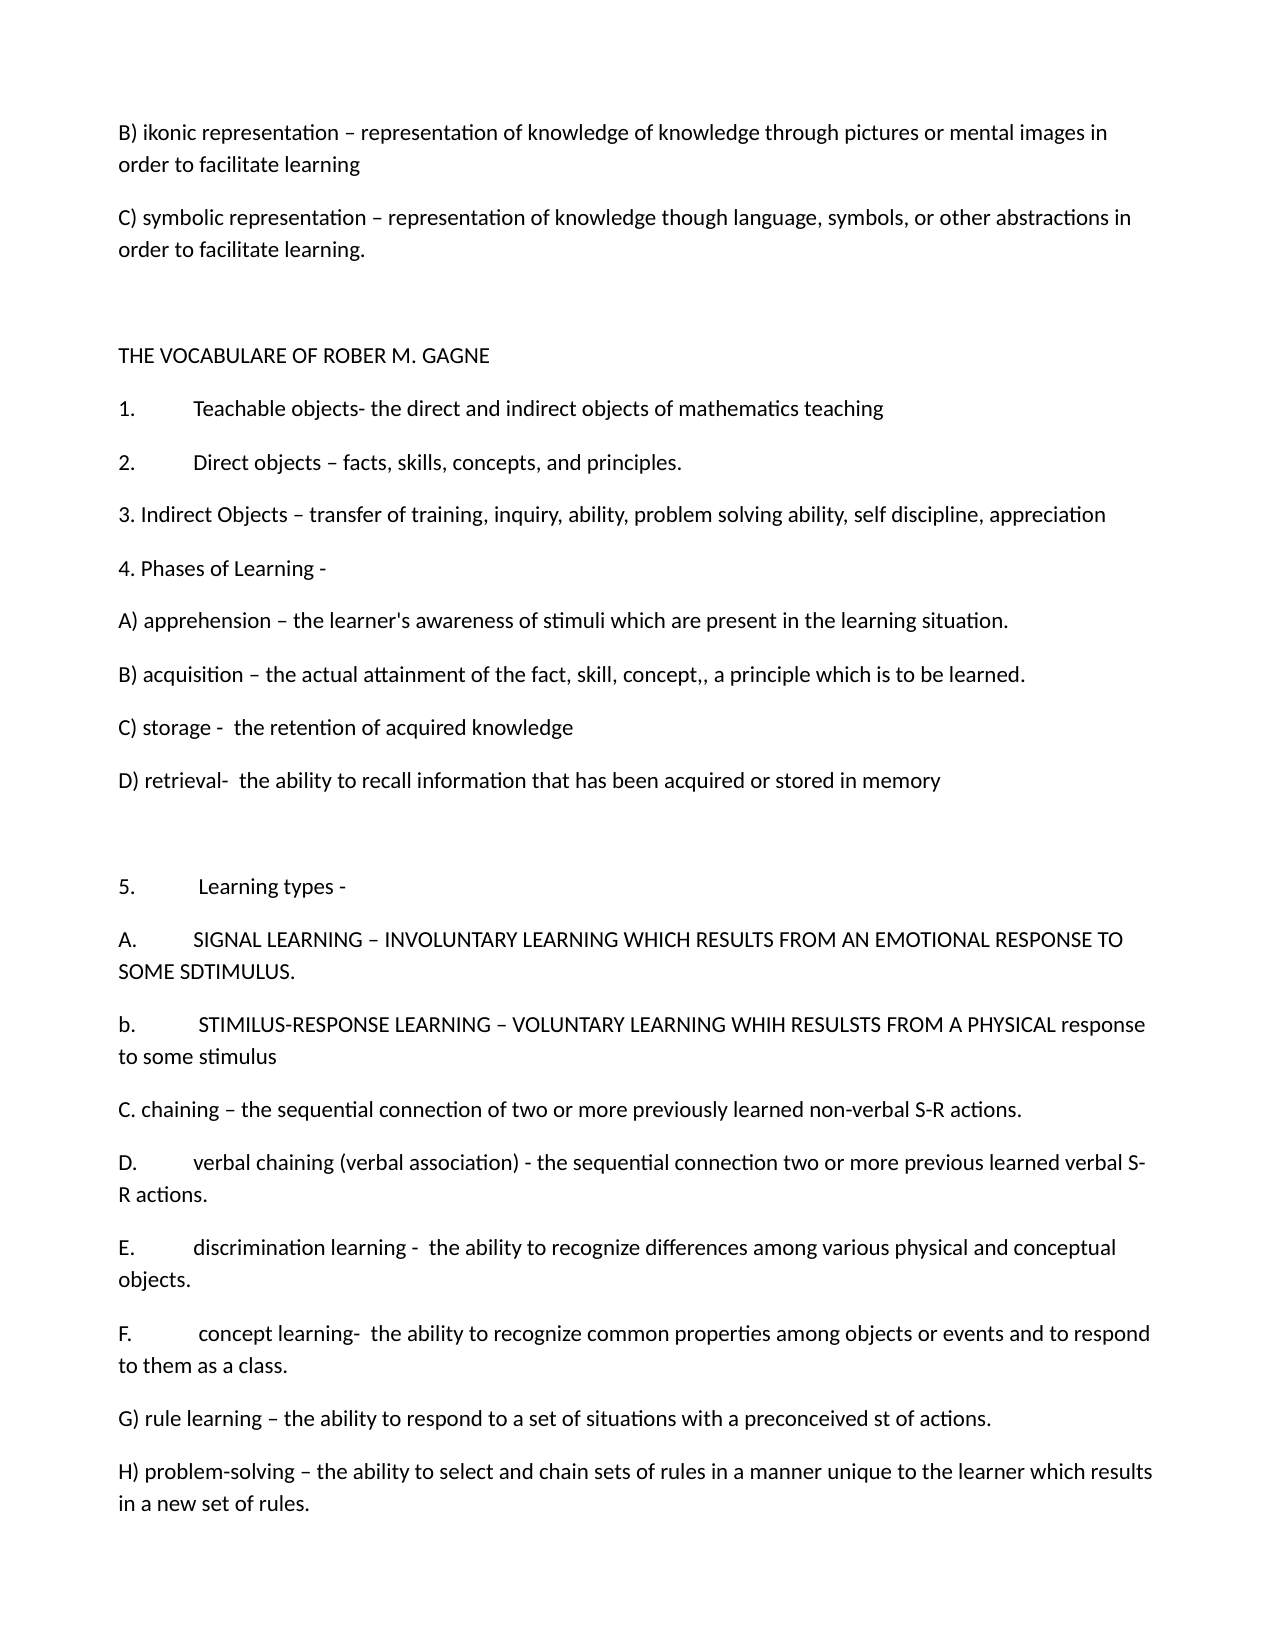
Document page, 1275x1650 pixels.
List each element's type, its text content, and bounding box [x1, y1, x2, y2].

text C. chaining – the sequential connection of two or more previously learned non-verbal S-R actions. [118, 1095, 1157, 1123]
text F. concept learning- the ability to recognize common properties among objects or events and to respond to them as a class. [118, 1319, 1157, 1379]
text 3. Indirect Objects – transfer of training, inquiry, ability, problem solving ability, self discipline, appreciation [118, 501, 1157, 529]
text 4. Phases of Learning - [118, 554, 1157, 582]
text H) problem-solving – the ability to select and chain sets of rules in a manner unique to the learner which results in a new set of rules. [118, 1457, 1157, 1517]
text E. discrimination learning - the ability to recognize differences among various physical and conceptual objects. [118, 1233, 1157, 1294]
text 5. Learning types - [118, 872, 1157, 900]
text D) retrieval- the ability to recall information that has been acquired or stored in memory [118, 766, 1157, 794]
text B) ikonic representation – representation of knowledge of knowledge through pictures or mental images in order to facilitate learning [118, 118, 1157, 178]
text D. verbal chaining (verbal association) - the sequential connection two or more previous learned verbal S-R actions. [118, 1148, 1157, 1208]
text THE VOCABULARE OF ROBER M. GAGNE [118, 342, 1157, 369]
text C) storage - the retention of acquired knowledge [118, 713, 1157, 741]
text 2. Direct objects – facts, skills, concepts, and principles. [118, 448, 1157, 476]
text b. STIMILUS-RESPONSE LEARNING – VOLUNTARY LEARNING WHIH RESULSTS FROM A PHYSICAL response to some stimulus [118, 1010, 1157, 1070]
text C) symbolic representation – representation of knowledge though language, symbols, or other abstractions in order to facilitate learning. [118, 203, 1157, 263]
text G) rule learning – the ability to respond to a set of situations with a preconceived st of actions. [118, 1404, 1157, 1432]
text B) acquisition – the actual attainment of the fact, skill, concept,, a principle which is to be learned. [118, 660, 1157, 688]
text A) apprehension – the learner's awareness of stimuli which are present in the learning situation. [118, 607, 1157, 635]
text 1. Teachable objects- the direct and indirect objects of mathematics teaching [118, 394, 1157, 423]
text A. SIGNAL LEARNING – INVOLUNTARY LEARNING WHICH RESULTS FROM AN EMOTIONAL RESPONSE TO SOME SDTIMULUS. [118, 925, 1157, 985]
